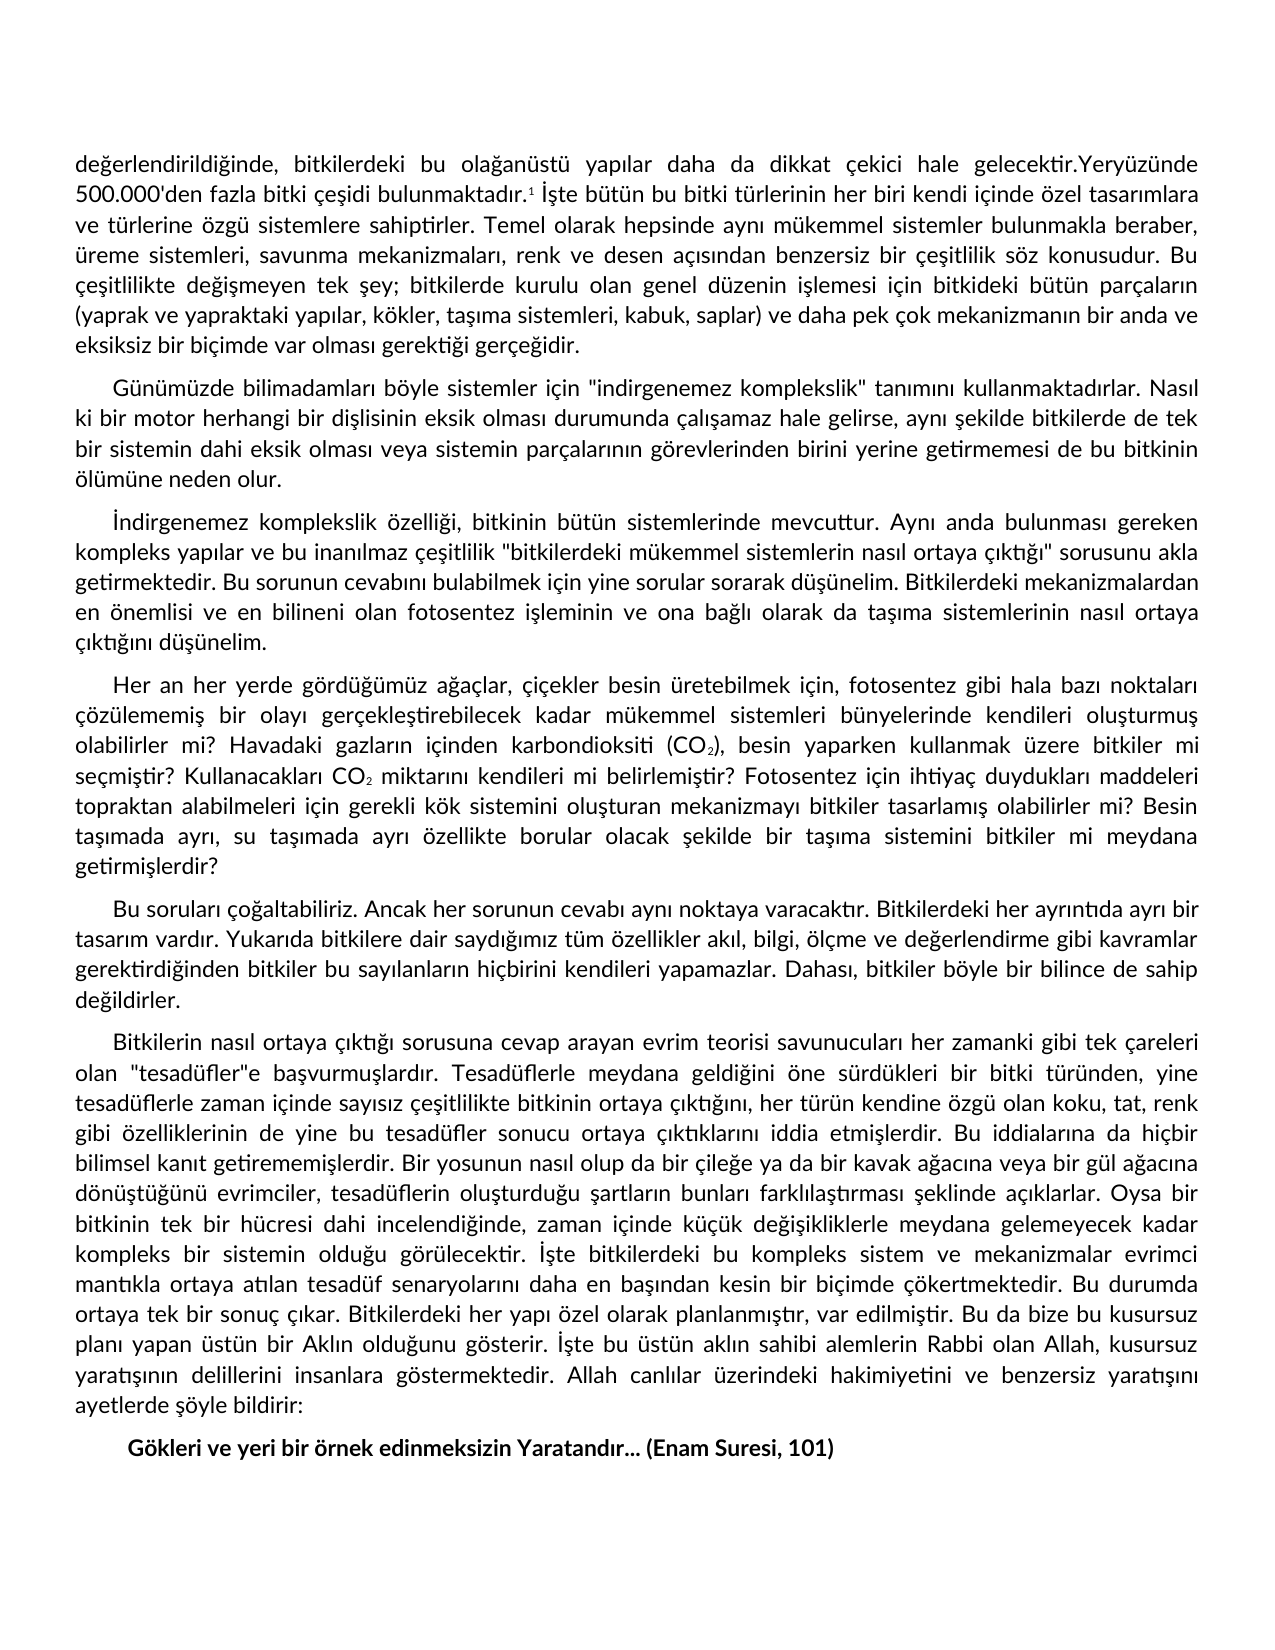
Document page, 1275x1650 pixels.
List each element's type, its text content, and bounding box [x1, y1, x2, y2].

text Günümüzde bilimadamları böyle sistemler için "indirgenemez komplekslik" tanımını kullanmaktadırlar. Nasıl ki bir motor herhangi bir dişlisinin eksik olması durumunda çalışamaz hale gelirse, aynı şekilde bitkilerde de tek bir sistemin dahi eksik olması veya sistemin parçalarının görevlerinden birini yerine getirmemesi de bu bitkinin ölümüne neden olur. [75, 374, 1200, 492]
text Bitkilerin nasıl ortaya çıktığı sorusuna cevap arayan evrim teorisi savunucuları her zamanki gibi tek çareleri olan "tesadüfler"e başvurmuşlardır. Tesadüflerle meydana geldiğini öne sürdükleri bir bitki türünden, yine tesadüflerle zaman içinde sayısız çeşitlilikte bitkinin ortaya çıktığını, her türün kendine özgü olan koku, tat, renk gibi özelliklerinin de yine bu tesadüfler sonucu ortaya çıktıklarını iddia etmişlerdir. Bu iddialarına da hiçbir bilimsel kanıt getirememişlerdir. Bir yosunun nasıl olup da bir çileğe ya da bir kavak ağacına veya bir gül ağacına dönüştüğünü evrimciler, tesadüflerin oluşturduğu şartların bunları farklılaştırması şeklinde açıklarlar. Oysa bir bitkinin tek bir hücresi dahi incelendiğinde, zaman içinde küçük değişikliklerle meydana gelemeyecek kadar kompleks bir sistemin olduğu görülecektir. İşte bitkilerdeki bu kompleks sistem ve mekanizmalar evrimci mantıkla ortaya atılan tesadüf senaryolarını daha en başından kesin bir biçimde çökertmektedir. Bu durumda ortaya tek bir sonuç çıkar. Bitkilerdeki her yapı özel olarak planlanmıştır, var edilmiştir. Bu da bize bu kusursuz planı yapan üstün bir Aklın olduğunu gösterir. İşte bu üstün aklın sahibi alemlerin Rabbi olan Allah, kusursuz yaratışının delillerini insanlara göstermektedir. Allah canlılar üzerindeki hakimiyetini ve benzersiz yaratışını ayetlerde şöyle bildirir: [75, 1028, 1200, 1418]
text değerlendirildiğinde, bitkilerdeki bu olağanüstü yapılar daha da dikkat çekici hale gelecektir.Yeryüzünde 500.000'den fazla bitki çeşidi bulunmaktadır.1 İşte bütün bu bitki türlerinin her biri kendi içinde özel tasarımlara ve türlerine özgü sistemlere sahiptirler. Temel olarak hepsinde aynı mükemmel sistemler bulunmakla beraber, üreme sistemleri, savunma mekanizmaları, renk ve desen açısından benzersiz bir çeşitlilik söz konusudur. Bu çeşitlilikte değişmeyen tek şey; bitkilerde kurulu olan genel düzenin işlemesi için bitkideki bütün parçaların (yaprak ve yapraktaki yapılar, kökler, taşıma sistemleri, kabuk, saplar) ve daha pek çok mekanizmanın bir anda ve eksiksiz bir biçimde var olması gerektiği gerçeğidir. [75, 150, 1200, 359]
text İndirgenemez komplekslik özelliği, bitkinin bütün sistemlerinde mevcuttur. Aynı anda bulunması gereken kompleks yapılar ve bu inanılmaz çeşitlilik "bitkilerdeki mükemmel sistemlerin nasıl ortaya çıktığı" sorusunu akla getirmektedir. Bu sorunun cevabını bulabilmek için yine sorular sorarak düşünelim. Bitkilerdeki mekanizmalardan en önemlisi ve en bilineni olan fotosentez işleminin ve ona bağlı olarak da taşıma sistemlerinin nasıl ortaya çıktığını düşünelim. [75, 507, 1200, 656]
text Bu soruları çoğaltabiliriz. Ancak her sorunun cevabı aynı noktaya varacaktır. Bitkilerdeki her ayrıntıda ayrı bir tasarım vardır. Yukarıda bitkilere dair saydığımız tüm özellikler akıl, bilgi, ölçme ve değerlendirme gibi kavramlar gerektirdiğinden bitkiler bu sayılanların hiçbirini kendileri yapamazlar. Dahası, bitkiler böyle bir bilince de sahip değildirler. [75, 895, 1200, 1013]
text Her an her yerde gördüğümüz ağaçlar, çiçekler besin üretebilmek için, fotosentez gibi hala bazı noktaları çözülememiş bir olayı gerçekleştirebilecek kadar mükemmel sistemleri bünyelerinde kendileri oluşturmuş olabilirler mi? Havadaki gazların içinden karbondioksiti (CO2), besin yaparken kullanmak üzere bitkiler mi seçmiştir? Kullanacakları CO2 miktarını kendileri mi belirlemiştir? Fotosentez için ihtiyaç duydukları maddeleri topraktan alabilmeleri için gerekli kök sistemini oluşturan mekanizmayı bitkiler tasarlamış olabilirler mi? Besin taşımada ayrı, su taşımada ayrı özellikte borular olacak şekilde bir taşıma sistemini bitkiler mi meydana getirmişlerdir? [75, 671, 1200, 879]
text Gökleri ve yeri bir örnek edinmeksizin Yaratandır... (Enam Suresi, 101) [127, 1433, 1177, 1461]
